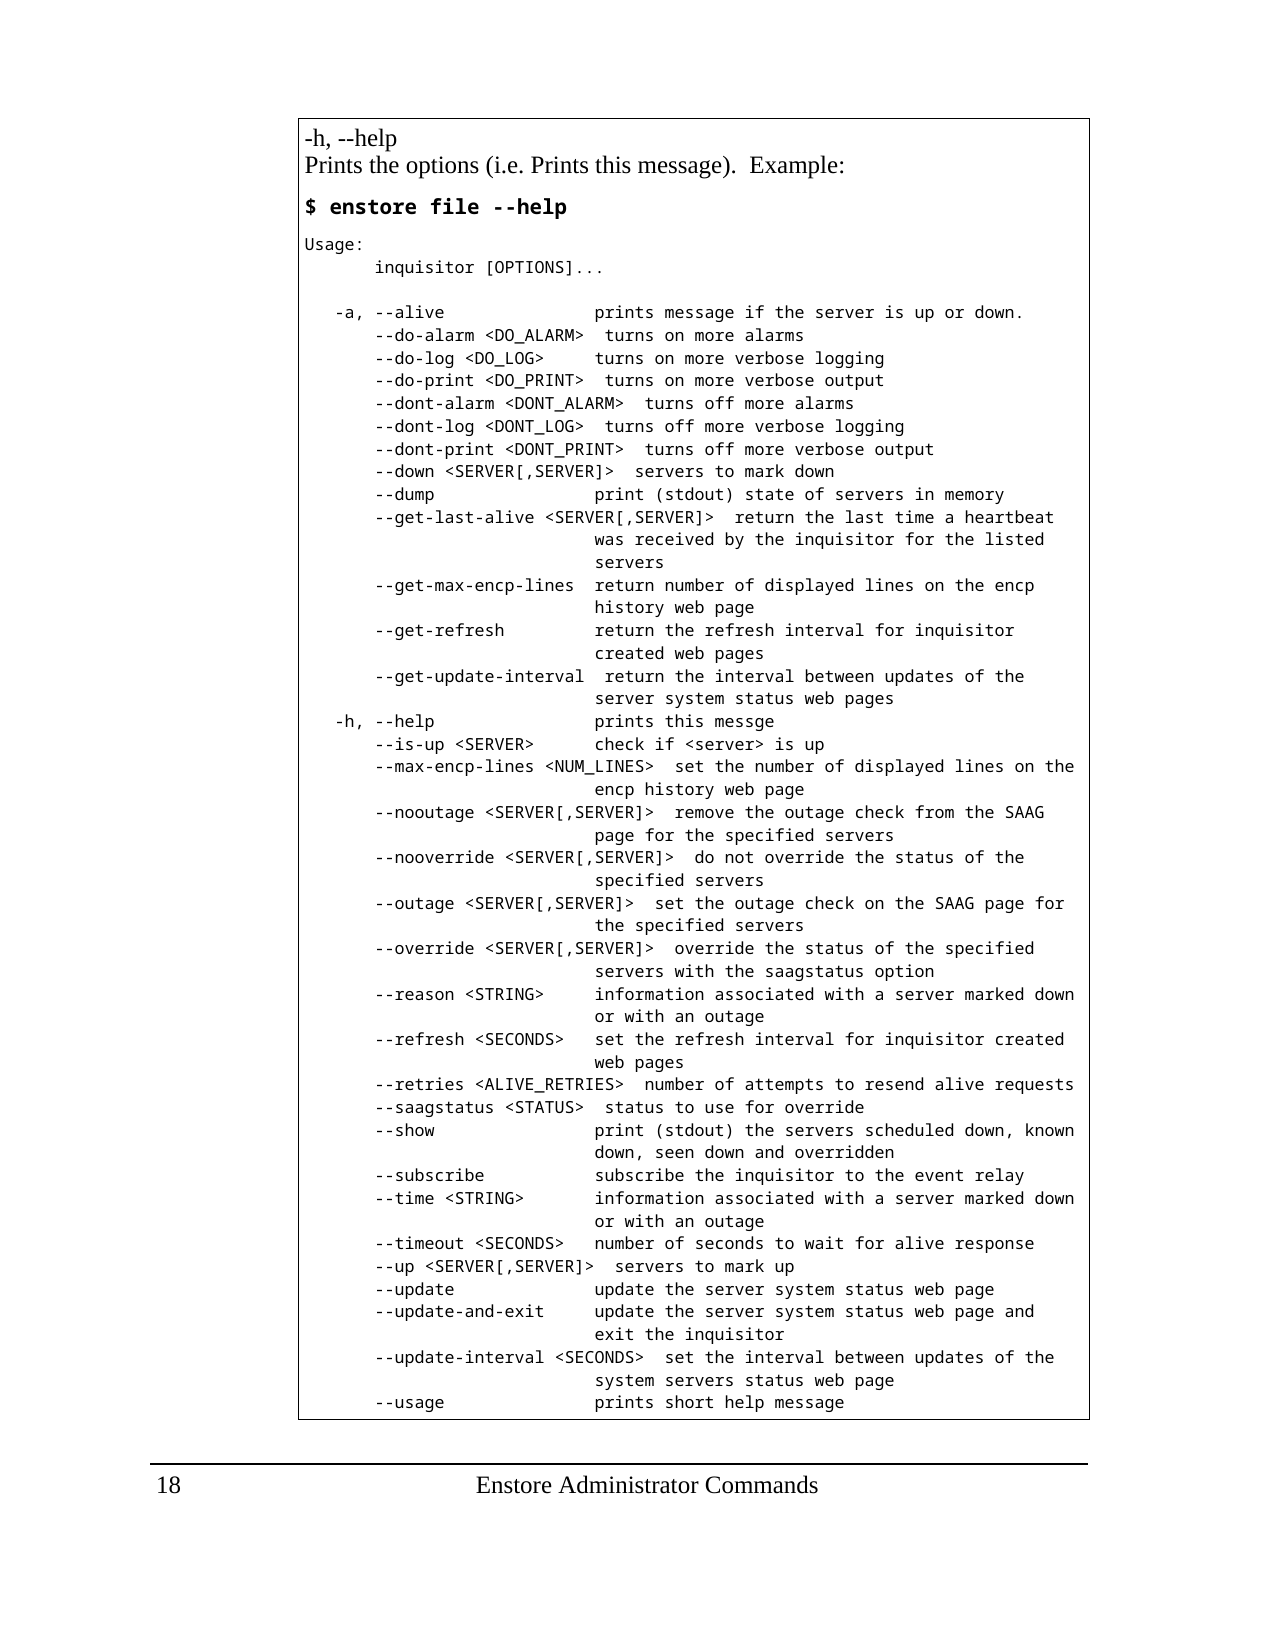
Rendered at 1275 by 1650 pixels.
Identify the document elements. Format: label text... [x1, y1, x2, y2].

table_header -h, --help Prints the options (i.e. Prints this message). Example: $ enstore file --help Usage: inquisitor [OPTIONS]... -a, --alive prints message if the server is up or down. --do-alarm <DO_ALARM> turns on more alarms --do-log <DO_LOG> turns on more verbose logging --do-print <DO_PRINT> turns on more verbose output --dont-alarm <DONT_ALARM> turns off more alarms --dont-log <DONT_LOG> turns off more verbose logging --dont-print <DONT_PRINT> turns off more verbose output --down <SERVER[,SERVER]> servers to mark down --dump print (stdout) state of servers in memory --get-last-alive <SERVER[,SERVER]> return the last time a heartbeat was received by the inquisitor for the listed servers --get-max-encp-lines return number of displayed lines on the encp history web page --get-refresh return the refresh interval for inquisitor created web pages --get-update-interval return the interval between updates of the server system status web pages -h, --help prints this messge --is-up <SERVER> check if <server> is up --max-encp-lines <NUM_LINES> set the number of displayed lines on the encp history web page --nooutage <SERVER[,SERVER]> remove the outage check from the SAAG page for the specified servers --nooverride <SERVER[,SERVER]> do not override the status of the specified servers --outage <SERVER[,SERVER]> set the outage check on the SAAG page for the specified servers --override <SERVER[,SERVER]> override the status of the specified servers with the saagstatus option --reason <STRING> information associated with a server marked down or with an outage --refresh <SECONDS> set the refresh interval for inquisitor created web pages --retries <ALIVE_RETRIES> number of attempts to resend alive requests --saagstatus <STATUS> status to use for override --show print (stdout) the servers scheduled down, known down, seen down and overridden --subscribe subscribe the inquisitor to the event relay --time <STRING> information associated with a server marked down or with an outage --timeout <SECONDS> number of seconds to wait for alive response --up <SERVER[,SERVER]> servers to mark up --update update the server system status web page --update-and-exit update the server system status web page and exit the inquisitor --update-interval <SECONDS> set the interval between updates of the system servers status web page --usage prints short help message [299, 119, 1089, 1419]
